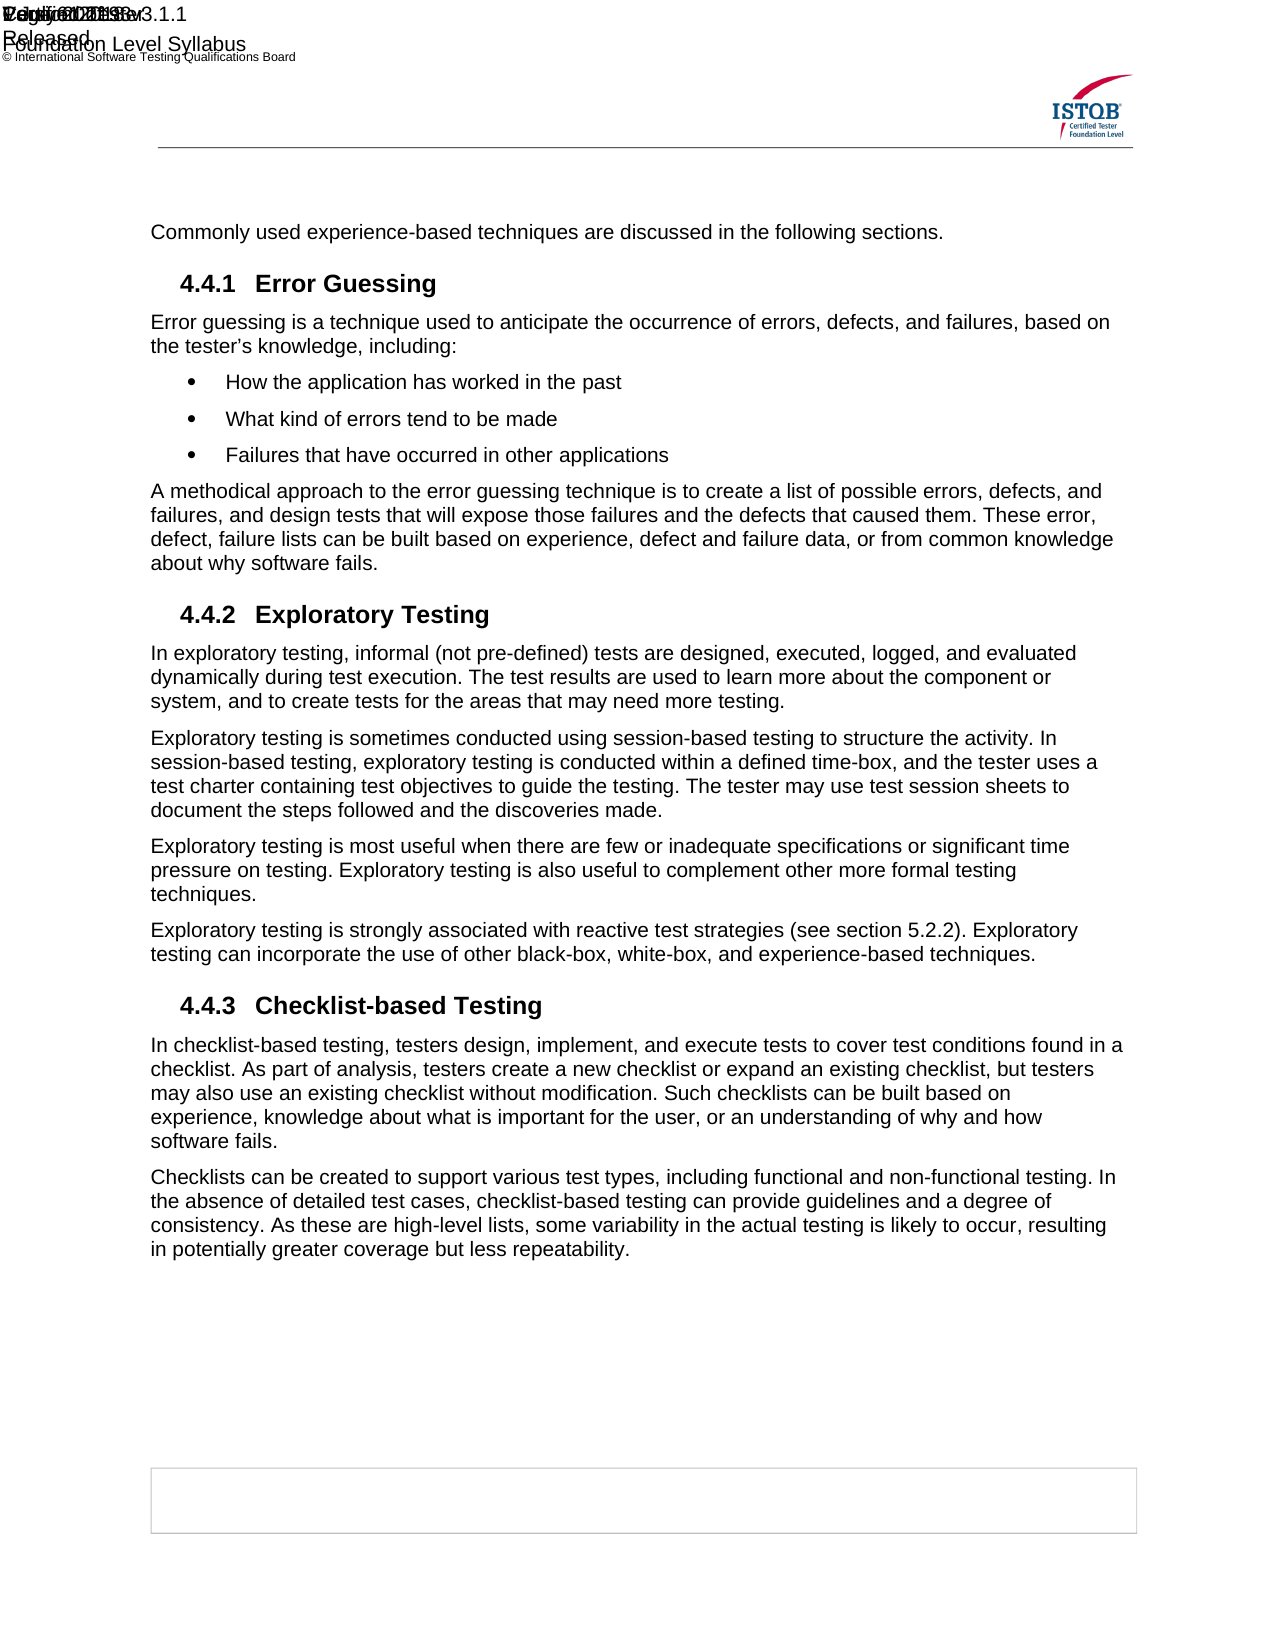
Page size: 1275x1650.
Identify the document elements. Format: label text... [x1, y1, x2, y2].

text Checklists can be created to support various test types, including functional and non-functional testing. In the absence of detailed test cases, checklist-based testing can provide guidelines and a degree of consistency. As these are high-level lists, some variability in the actual testing is likely to occur, resulting in potentially greater coverage but less repeatability. [150, 1165, 1119, 1261]
text Exploratory testing is strongly associated with reactive test strategies (see section 5.2.2). Exploratory testing can incorporate the use of other black-box, white-box, and experience-based techniques. [150, 918, 1081, 966]
text Error guessing is a technique used to anticipate the occurrence of errors, defects, and failures, based on the tester’s knowledge, including: [150, 309, 1114, 357]
subtitle Error Guessing [180, 268, 1150, 297]
text Exploratory testing is sometimes conducted using session-based testing to structure the activity. In session-based testing, exploratory testing is conducted within a defined time-box, and the tester uses a test charter containing test objectives to guide the testing. The tester may use test session sheets to document the steps followed and the discoveries made. [150, 726, 1099, 821]
text In exploratory testing, informal (not pre-defined) tests are designed, executed, logged, and evaluated dynamically during test execution. The test results are used to learn more about the component or system, and to create tests for the areas that may need more testing. [150, 641, 1080, 713]
text A methodical approach to the error guessing technique is to create a list of possible errors, defects, and failures, and design tests that will expose those failures and the defects that caused them. These error, defect, failure lists can be built based on experience, defect and failure data, or from common knowledge about why software fails. [150, 479, 1117, 575]
list How the application has worked in the past [188, 370, 1150, 394]
list Failures that have occurred in other applications [188, 443, 1150, 467]
text Commonly used experience-based techniques are discussed in the following sections. [150, 219, 1150, 243]
text In checklist-based testing, testers design, implement, and execute tests to cover test conditions found in a checklist. As part of analysis, testers create a new checklist or expand an existing checklist, but testers may also use an existing checklist without modification. Such checklists can be built based on experience, knowledge about what is important for the user, or an understanding of why and how software fails. [150, 1033, 1125, 1152]
picture [1036, 58, 1148, 161]
list What kind of errors tend to be made [188, 407, 1150, 431]
subtitle Checklist-based Testing [180, 991, 1150, 1020]
text Exploratory testing is most useful when there are few or inadequate specifications or significant time pressure on testing. Exploratory testing is also useful to complement other more formal testing techniques. [150, 834, 1073, 906]
subtitle Exploratory Testing [180, 600, 1150, 629]
